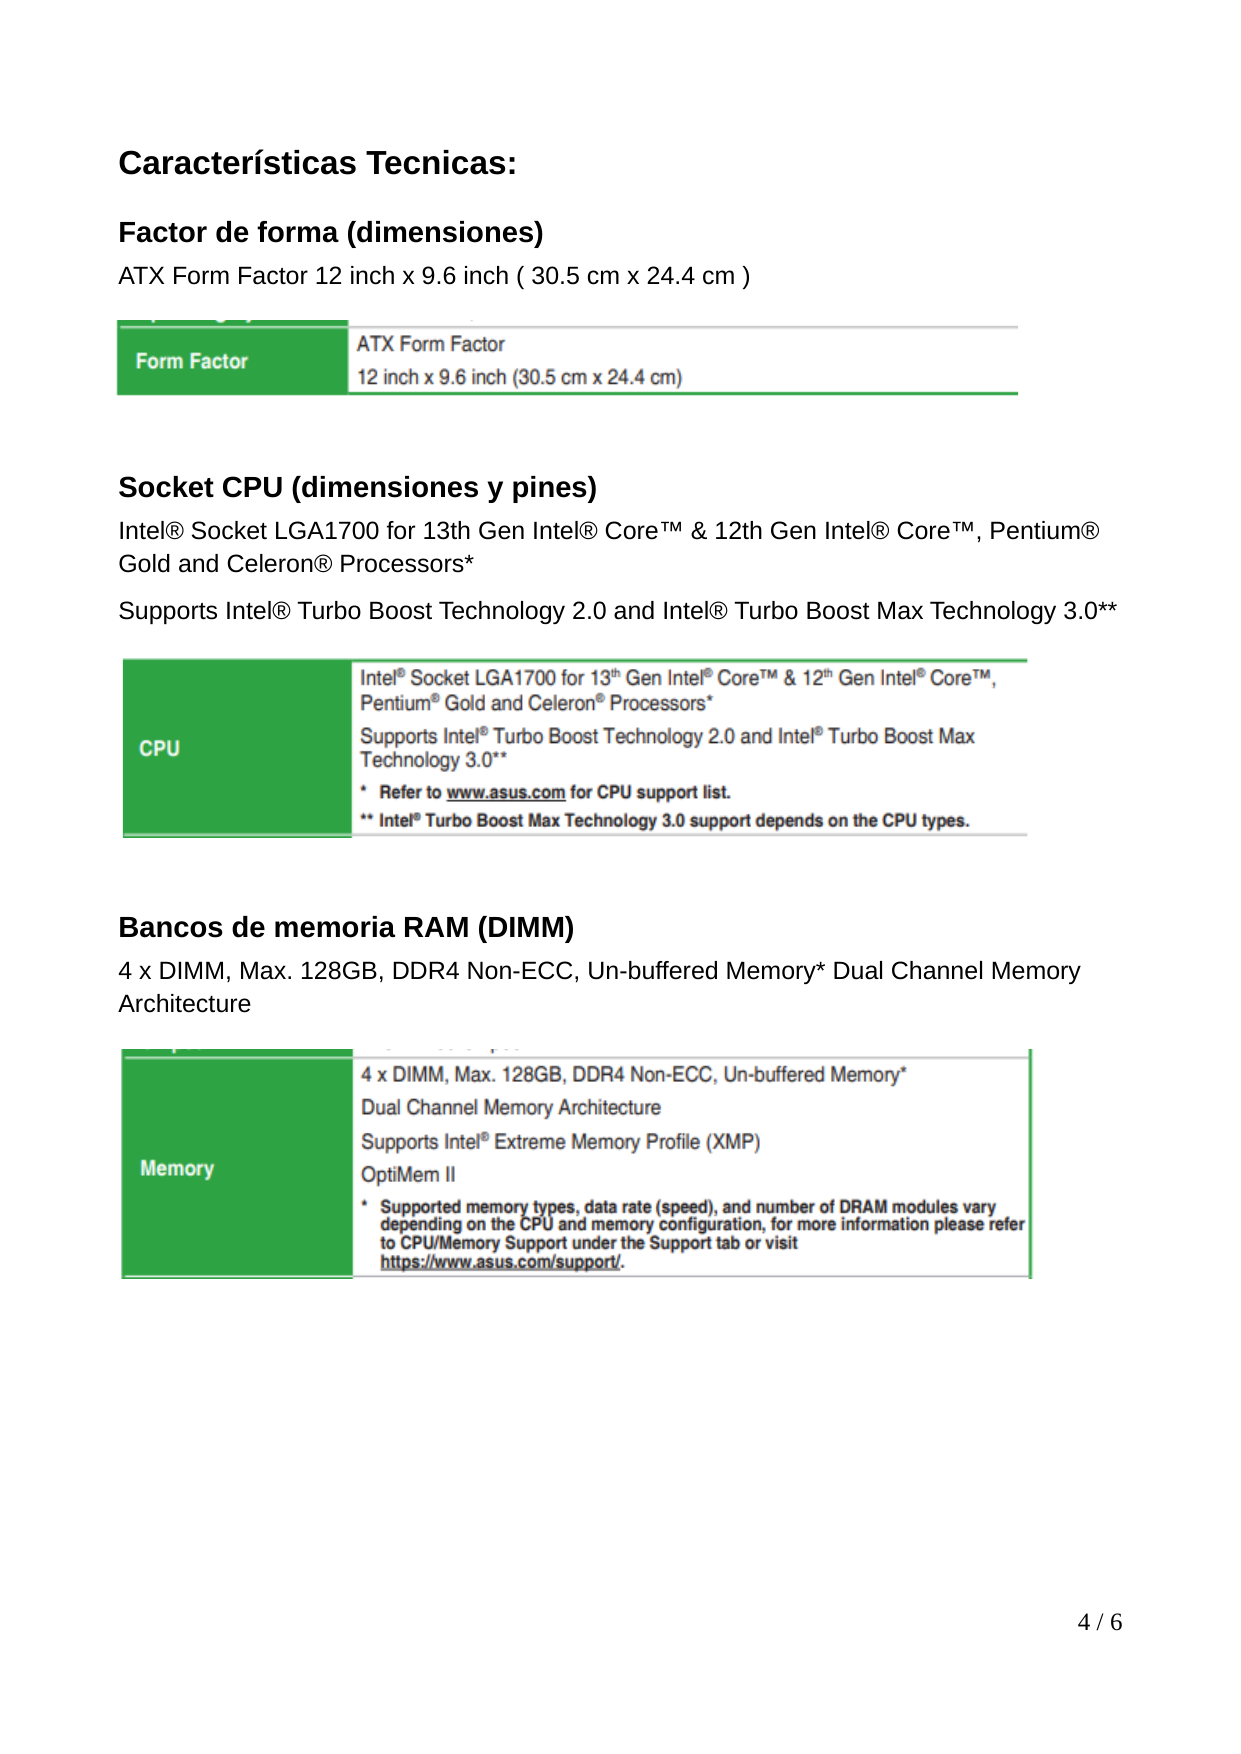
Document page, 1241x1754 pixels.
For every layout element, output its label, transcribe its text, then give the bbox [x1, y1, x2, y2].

picture [122, 657, 1028, 838]
text ATX Form Factor 12 inch x 9.6 inch ( 30.5 cm x 24.4 cm ) [118, 261, 1122, 290]
picture [120, 1049, 1035, 1279]
subtitle Socket CPU (dimensiones y pines) [118, 469, 1122, 503]
text Intel® Socket LGA1700 for 13th Gen Intel® Core™ & 12th Gen Intel® Core™, Pentium® Gold and Celeron® Processors* [118, 516, 1122, 577]
subtitle Características Tecnicas: [118, 143, 1122, 182]
text 4 x DIMM, Max. 128GB, DDR4 Non-ECC, Un-buffered Memory* Dual Channel Memory Architecture [118, 956, 1122, 1018]
subtitle Bancos de memoria RAM (DIMM) [118, 910, 1122, 943]
text Supports Intel® Turbo Boost Technology 2.0 and Intel® Turbo Boost Max Technology 3.0** [118, 596, 1122, 625]
subtitle Factor de forma (dimensiones) [118, 215, 1122, 248]
picture [116, 320, 1019, 397]
